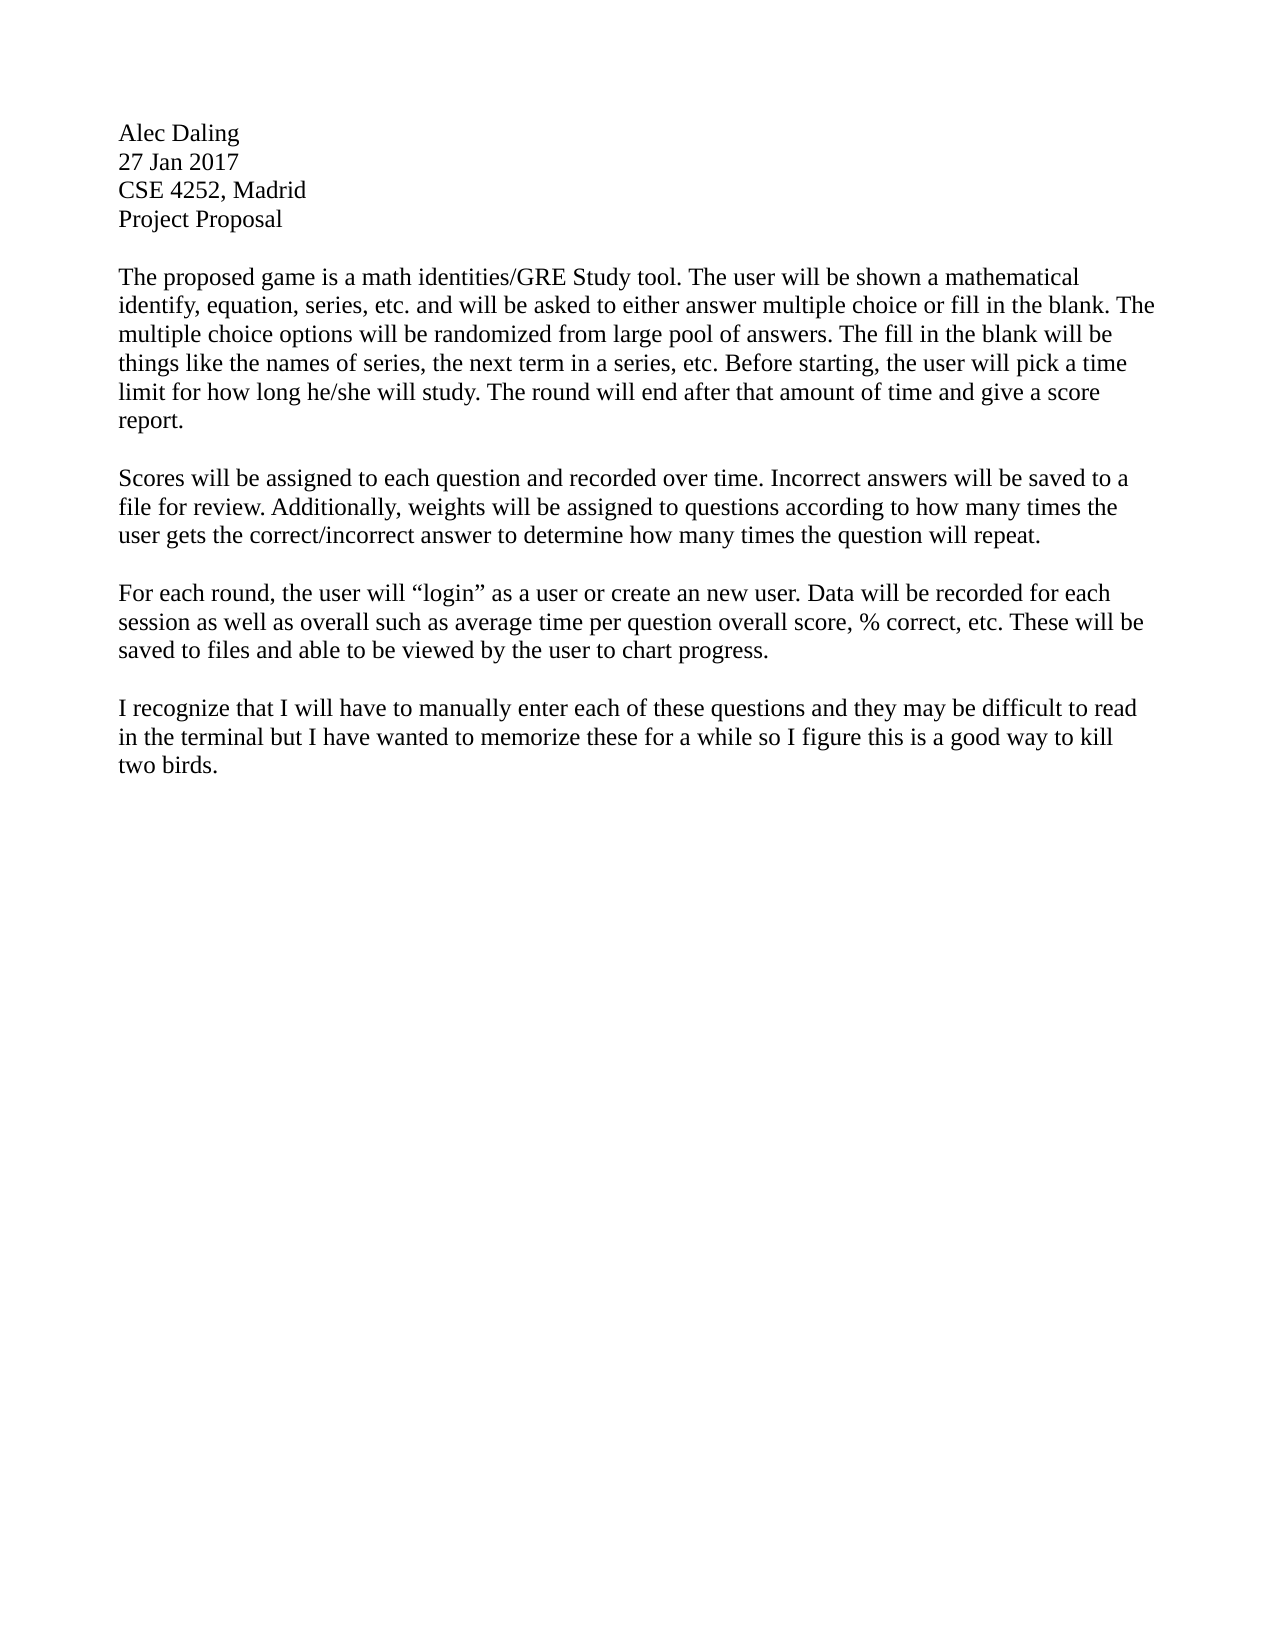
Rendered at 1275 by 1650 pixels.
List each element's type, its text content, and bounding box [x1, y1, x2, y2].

text 27 Jan 2017 [118, 147, 1157, 176]
text Alec Daling [118, 118, 1157, 147]
text CSE 4252, Madrid [118, 176, 1157, 204]
text Scores will be assigned to each question and recorded over time. Incorrect answers will be saved to a file for review. Additionally, weights will be assigned to questions according to how many times the user gets the correct/incorrect answer to determine how many times the question will repeat. [118, 463, 1157, 549]
text Project Proposal [118, 204, 1157, 233]
text For each round, the user will “login” as a user or create an new user. Data will be recorded for each session as well as overall such as average time per question overall score, % correct, etc. These will be saved to files and able to be viewed by the user to chart progress. [118, 578, 1157, 664]
text I recognize that I will have to manually enter each of these questions and they may be difficult to read in the terminal but I have wanted to memorize these for a while so I figure this is a good way to kill two birds. [118, 693, 1157, 779]
text The proposed game is a math identities/GRE Study tool. The user will be shown a mathematical identify, equation, series, etc. and will be asked to either answer multiple choice or fill in the blank. The multiple choice options will be randomized from large pool of answers. The fill in the blank will be things like the names of series, the next term in a series, etc. Before starting, the user will pick a time limit for how long he/she will study. The round will end after that amount of time and give a score report. [118, 262, 1157, 434]
